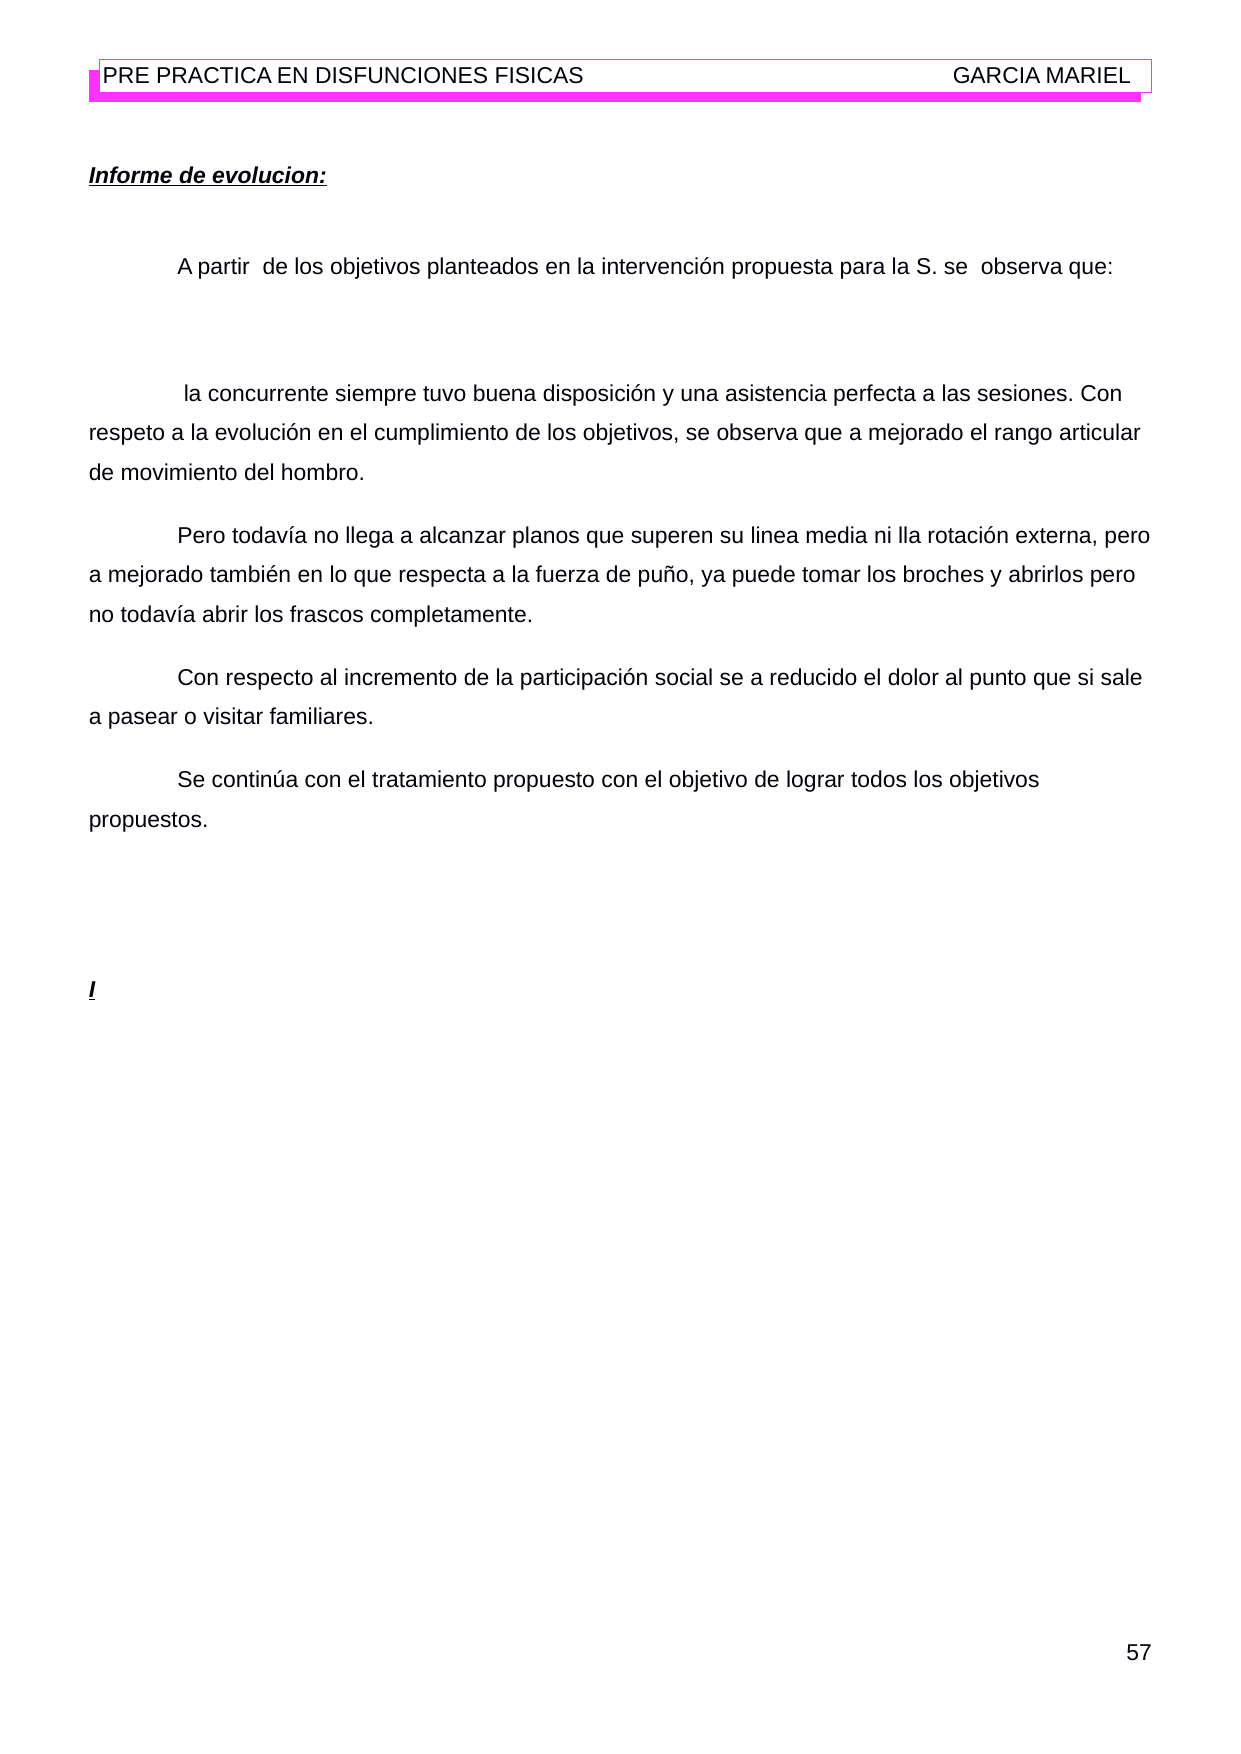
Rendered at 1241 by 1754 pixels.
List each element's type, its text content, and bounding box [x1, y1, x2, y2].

text Se continúa con el tratamiento propuesto con el objetivo de lograr todos los objetivos propuestos. [88, 766, 1152, 832]
text Con respecto al incremento de la participación social se a reducido el dolor al punto que si sale a pasear o visitar familiares. [88, 664, 1152, 729]
text A partir de los objetivos planteados en la intervención propuesta para la S. se observa que: [88, 253, 1152, 280]
text I [88, 976, 1152, 1002]
subtitle Informe de evolucion: [88, 162, 1152, 188]
text la concurrente siempre tuvo buena disposición y una asistencia perfecta a las sesiones. Con respeto a la evolución en el cumplimiento de los objetivos, se observa que a mejorado el rango articular de movimiento del hombro. [88, 379, 1152, 485]
text Pero todavía no llega a alcanzar planos que superen su linea media ni lla rotación externa, pero a mejorado también en lo que respecta a la fuerza de puño, ya puede tomar los broches y abrirlos pero no todavía abrir los frascos completamente. [88, 522, 1152, 627]
